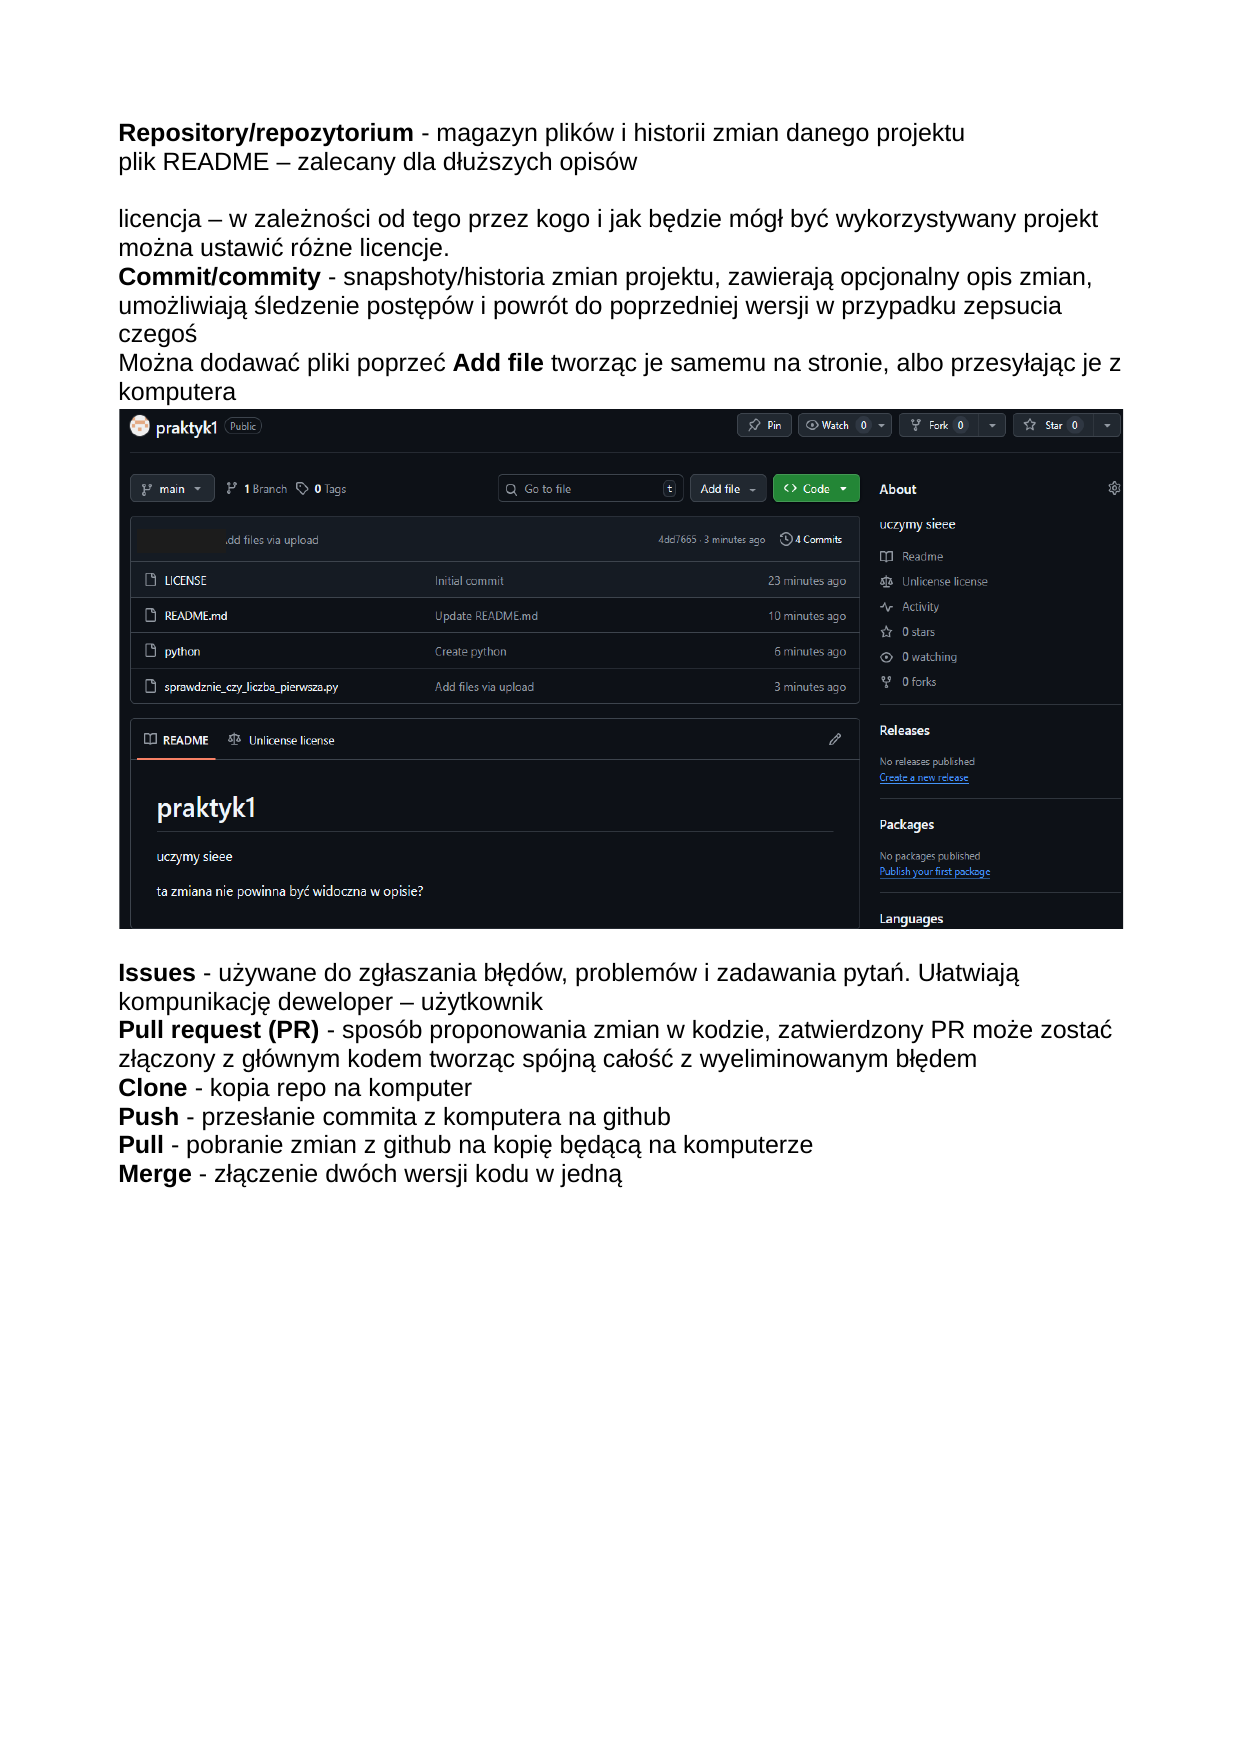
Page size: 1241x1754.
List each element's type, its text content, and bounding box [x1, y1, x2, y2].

text Pull request (PR) - sposób proponowania zmian w kodzie, zatwierdzony PR może zostać złączony z głównym kodem tworząc spójną całość z wyeliminowanym błędem [118, 1015, 1122, 1073]
text plik README – zalecany dla dłuższych opisów [118, 147, 1122, 176]
text Push - przesłanie commita z komputera na github [118, 1101, 1122, 1130]
text Clone - kopia repo na komputer [118, 1073, 1122, 1101]
text Issues - używane do zgłaszania błędów, problemów i zadawania pytań. Ułatwiają kompunikację deweloper – użytkownik [118, 958, 1122, 1015]
text Commit/commity - snapshoty/historia zmian projektu, zawierają opcjonalny opis zmian, umożliwiają śledzenie postępów i powrót do poprzedniej wersji w przypadku zepsucia czegoś [118, 262, 1122, 348]
text Repository/repozytorium - magazyn plików i historii zmian danego projektu [118, 118, 1122, 147]
text Można dodawać pliki poprzeć Add file tworząc je samemu na stronie, albo przesyłając je z komputera [118, 348, 1122, 406]
text Merge - złączenie dwóch wersji kodu w jedną [118, 1159, 1122, 1188]
picture [119, 409, 1124, 929]
text Pull - pobranie zmian z github na kopię będącą na komputerze [118, 1130, 1122, 1159]
text licencja – w zależności od tego przez kogo i jak będzie mógł być wykorzystywany projekt można ustawić różne licencje. [118, 204, 1122, 262]
